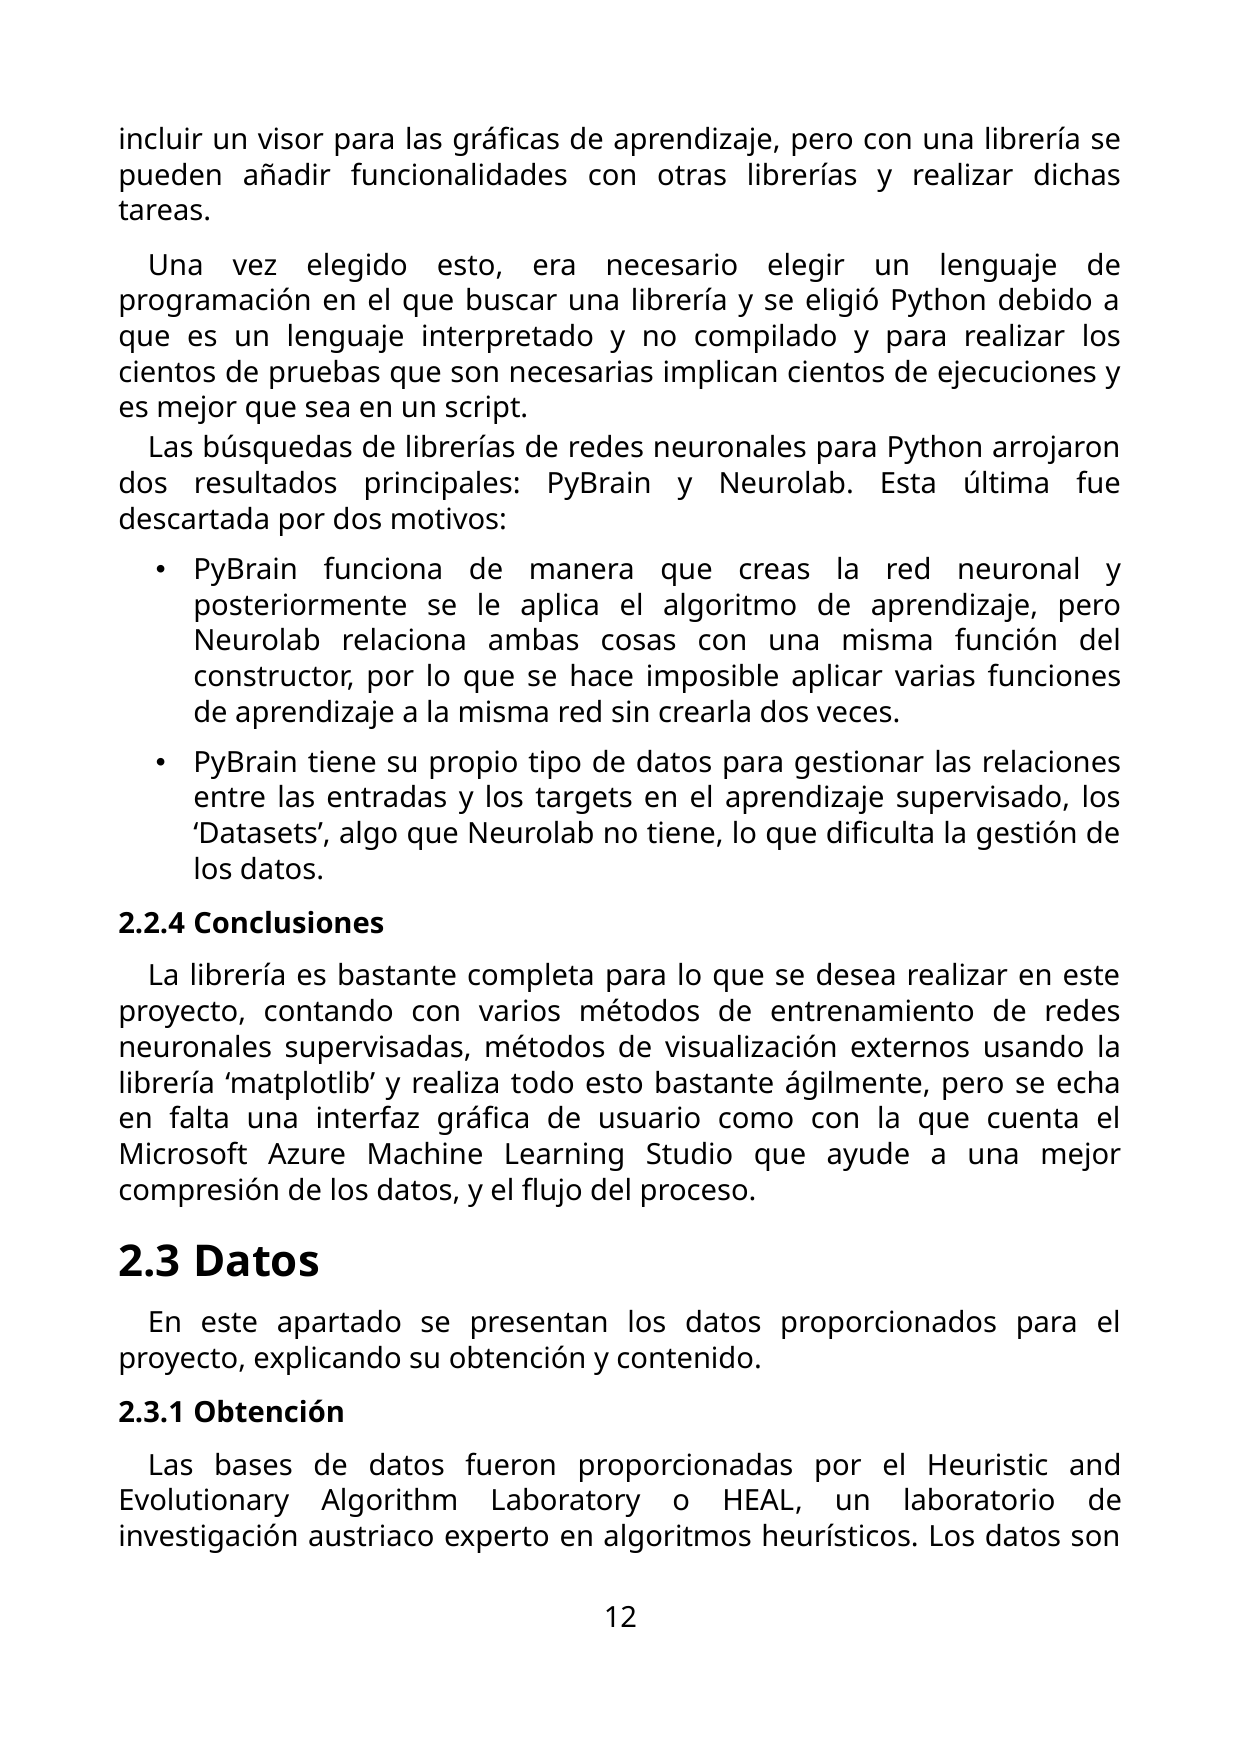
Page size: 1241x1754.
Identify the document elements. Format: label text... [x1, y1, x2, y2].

subtitle Datos [118, 1229, 1122, 1289]
text Una vez elegido esto, era necesario elegir un lenguaje de programación en el que buscar una librería y se eligió Python debido a que es un lenguaje interpretado y no compilado y para realizar los cientos de pruebas que son necesarias implican cientos de ejecuciones y es mejor que sea en un script. [118, 244, 1122, 426]
text incluir un visor para las gráficas de aprendizaje, pero con una librería se pueden añadir funcionalidades con otras librerías y realizar dichas tareas. [118, 118, 1122, 229]
list PyBrain tiene su propio tipo de datos para gestionar las relaciones entre las entradas y los targets en el aprendizaje supervisado, los ‘Datasets’, algo que Neurolab no tiene, lo que dificulta la gestión de los datos. [156, 741, 1122, 888]
text Las bases de datos fueron proporcionadas por el Heuristic and Evolutionary Algorithm Laboratory o HEAL, un laboratorio de investigación austriaco experto en algoritmos heurísticos. Los datos son [118, 1444, 1122, 1555]
text La librería es bastante completa para lo que se desea realizar en este proyecto, contando con varios métodos de entrenamiento de redes neuronales supervisadas, métodos de visualización externos usando la librería ‘matplotlib’ y realiza todo esto bastante ágilmente, pero se echa en falta una interfaz gráfica de usuario como con la que cuenta el Microsoft Azure Machine Learning Studio que ayude a una mejor compresión de los datos, y el flujo del proceso. [118, 955, 1122, 1209]
subtitle Conclusiones [118, 902, 1122, 942]
subtitle Obtención [118, 1392, 1122, 1431]
text En este apartado se presentan los datos proporcionados para el proyecto, explicando su obtención y contenido. [118, 1302, 1122, 1377]
list PyBrain funciona de manera que creas la red neuronal y posteriormente se le aplica el algoritmo de aprendizaje, pero Neurolab relaciona ambas cosas con una misma función del constructor, por lo que se hace imposible aplicar varias funciones de aprendizaje a la misma red sin crearla dos veces. [156, 548, 1122, 731]
text Las búsquedas de librerías de redes neuronales para Python arrojaron dos resultados principales: PyBrain y Neurolab. Esta última fue descartada por dos motivos: [118, 426, 1122, 538]
